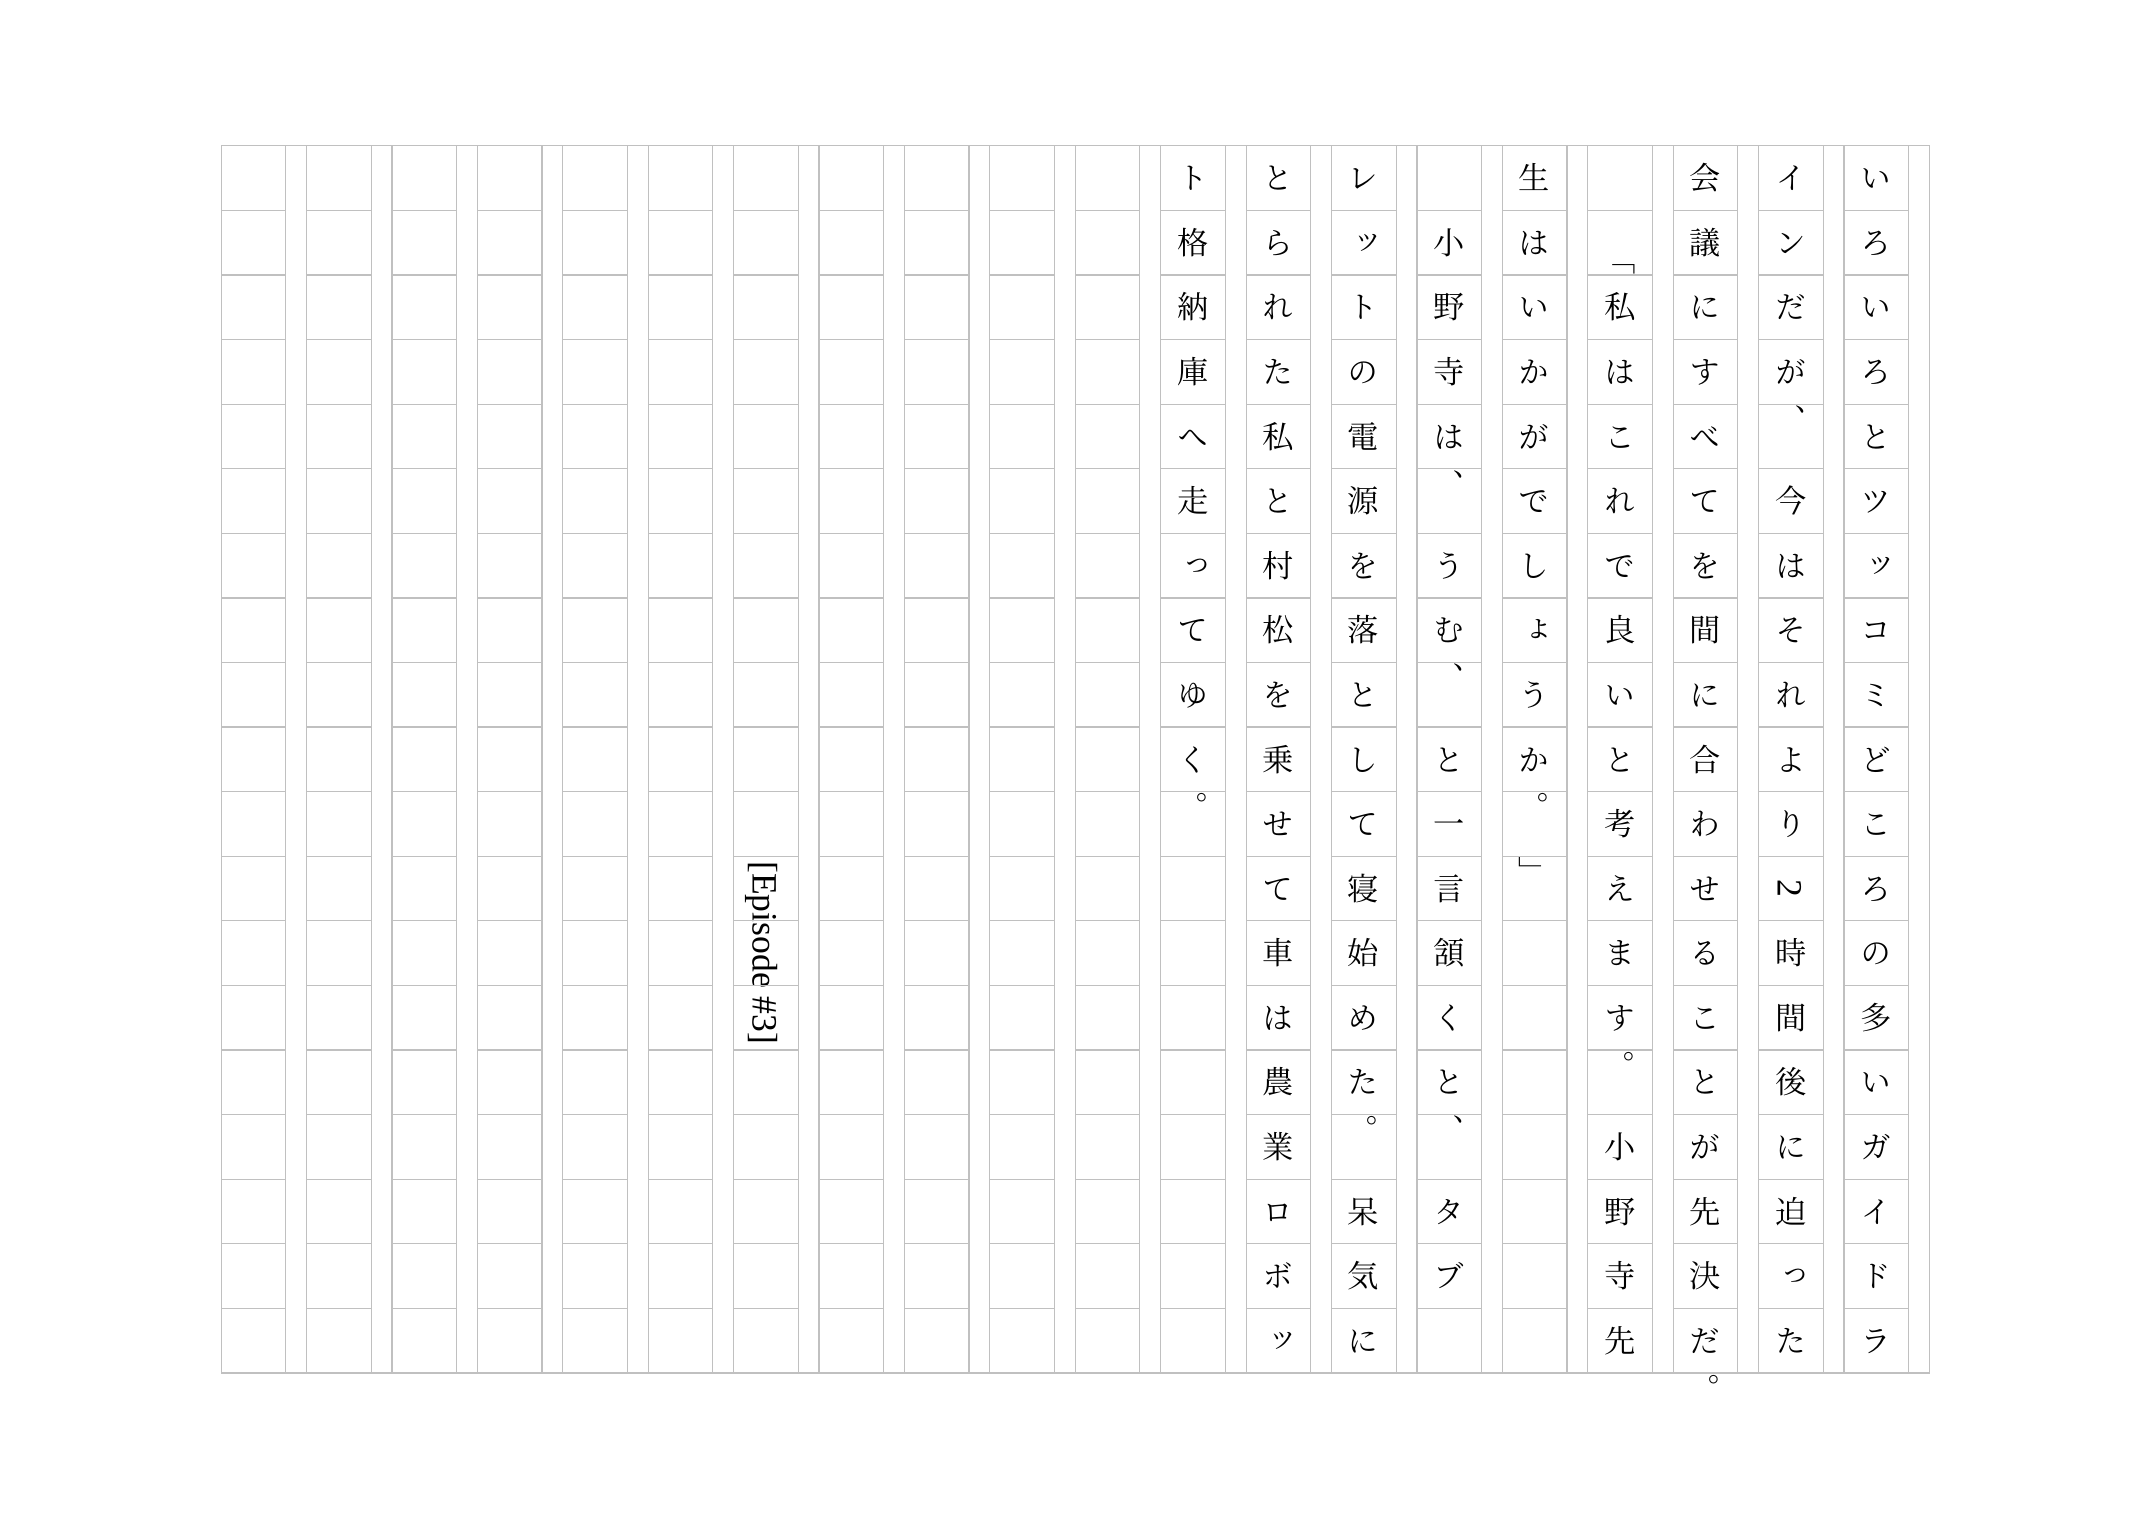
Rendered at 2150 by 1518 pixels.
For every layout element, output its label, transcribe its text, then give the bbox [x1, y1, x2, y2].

text 小野寺は、うむ、と一言頷くと、タブレットの電源を落として寝始めた。呆気にとられた私と村松を乗せて車は農業ロボット格納庫へ走ってゆく。 [1247, 663, 1310, 726]
text 小野寺は、うむ、と一言頷くと、タブレットの電源を落として寝始めた。呆気にとられた私と村松を乗せて車は農業ロボット格納庫へ走ってゆく。 [1418, 986, 1481, 1049]
text 小野寺は、うむ、と一言頷くと、タブレットの電源を落として寝始めた。呆気にとられた私と村松を乗せて車は農業ロボット格納庫へ走ってゆく。 [1161, 1244, 1225, 1308]
text 「私はこれで良いと考えます。小野寺先生はいかがでしょうか。」 [1588, 211, 1652, 274]
text 小野寺は、うむ、と一言頷くと、タブレットの電源を落として寝始めた。呆気にとられた私と村松を乗せて車は農業ロボット格納庫へ走ってゆく。 [1161, 1115, 1225, 1179]
text いろいろとツッコミどころの多いガイドラインだが、今はそれより2時間後に迫った会議にすべてを間に合わせることが先決だ。 [1759, 728, 1823, 791]
text 「私はこれで良いと考えます。小野寺先生はいかがでしょうか。」 [1588, 663, 1652, 726]
text 「私はこれで良いと考えます。小野寺先生はいかがでしょうか。」 [1503, 663, 1566, 726]
text [Episode #3] [799, 146, 818, 1372]
text [Episode #3] [734, 340, 798, 404]
text いろいろとツッコミどころの多いガイドラインだが、今はそれより2時間後に迫った会議にすべてを間に合わせることが先決だ。 [1759, 599, 1823, 662]
text 「私はこれで良いと考えます。小野寺先生はいかがでしょうか。」 [1588, 534, 1652, 597]
text [Episode #3] [734, 857, 798, 920]
text いろいろとツッコミどころの多いガイドラインだが、今はそれより2時間後に迫った会議にすべてを間に合わせることが先決だ。 [1674, 340, 1737, 404]
text 小野寺は、うむ、と一言頷くと、タブレットの電源を落として寝始めた。呆気にとられた私と村松を乗せて車は農業ロボット格納庫へ走ってゆく。 [1418, 1051, 1481, 1114]
text いろいろとツッコミどころの多いガイドラインだが、今はそれより2時間後に迫った会議にすべてを間に合わせることが先決だ。 [1845, 1309, 1908, 1372]
text 「私はこれで良いと考えます。小野寺先生はいかがでしょうか。」 [1588, 792, 1652, 856]
text いろいろとツッコミどころの多いガイドラインだが、今はそれより2時間後に迫った会議にすべてを間に合わせることが先決だ。 [1824, 146, 1843, 1372]
text 「私はこれで良いと考えます。小野寺先生はいかがでしょうか。」 [1503, 728, 1566, 791]
text 小野寺は、うむ、と一言頷くと、タブレットの電源を落として寝始めた。呆気にとられた私と村松を乗せて車は農業ロボット格納庫へ走ってゆく。 [1418, 1244, 1481, 1308]
text 「私はこれで良いと考えます。小野寺先生はいかがでしょうか。」 [1503, 340, 1566, 404]
text [Episode #3] [734, 405, 798, 468]
text 「私はこれで良いと考えます。小野寺先生はいかがでしょうか。」 [1588, 146, 1652, 210]
text 小野寺は、うむ、と一言頷くと、タブレットの電源を落として寝始めた。呆気にとられた私と村松を乗せて車は農業ロボット格納庫へ走ってゆく。 [1161, 1180, 1225, 1243]
text [Episode #3] [734, 792, 798, 856]
text いろいろとツッコミどころの多いガイドラインだが、今はそれより2時間後に迫った会議にすべてを間に合わせることが先決だ。 [1674, 1244, 1737, 1308]
text 小野寺は、うむ、と一言頷くと、タブレットの電源を落として寝始めた。呆気にとられた私と村松を乗せて車は農業ロボット格納庫へ走ってゆく。 [1226, 146, 1246, 1372]
text 小野寺は、うむ、と一言頷くと、タブレットの電源を落として寝始めた。呆気にとられた私と村松を乗せて車は農業ロボット格納庫へ走ってゆく。 [1332, 1051, 1396, 1114]
text いろいろとツッコミどころの多いガイドラインだが、今はそれより2時間後に迫った会議にすべてを間に合わせることが先決だ。 [1845, 792, 1908, 856]
text 「私はこれで良いと考えます。小野寺先生はいかがでしょうか。」 [1503, 1244, 1566, 1308]
text いろいろとツッコミどころの多いガイドラインだが、今はそれより2時間後に迫った会議にすべてを間に合わせることが先決だ。 [1674, 728, 1737, 791]
text いろいろとツッコミどころの多いガイドラインだが、今はそれより2時間後に迫った会議にすべてを間に合わせることが先決だ。 [1845, 1244, 1908, 1308]
text 小野寺は、うむ、と一言頷くと、タブレットの電源を落として寝始めた。呆気にとられた私と村松を乗せて車は農業ロボット格納庫へ走ってゆく。 [1418, 276, 1481, 339]
text 小野寺は、うむ、と一言頷くと、タブレットの電源を落として寝始めた。呆気にとられた私と村松を乗せて車は農業ロボット格納庫へ走ってゆく。 [1332, 1244, 1396, 1308]
text 「私はこれで良いと考えます。小野寺先生はいかがでしょうか。」 [1588, 1180, 1652, 1243]
text 小野寺は、うむ、と一言頷くと、タブレットの電源を落として寝始めた。呆気にとられた私と村松を乗せて車は農業ロボット格納庫へ走ってゆく。 [1247, 1115, 1310, 1179]
text 小野寺は、うむ、と一言頷くと、タブレットの電源を落として寝始めた。呆気にとられた私と村松を乗せて車は農業ロボット格納庫へ走ってゆく。 [1418, 599, 1481, 662]
text 「私はこれで良いと考えます。小野寺先生はいかがでしょうか。」 [1503, 469, 1566, 533]
text 小野寺は、うむ、と一言頷くと、タブレットの電源を落として寝始めた。呆気にとられた私と村松を乗せて車は農業ロボット格納庫へ走ってゆく。 [1332, 1115, 1396, 1179]
text いろいろとツッコミどころの多いガイドラインだが、今はそれより2時間後に迫った会議にすべてを間に合わせることが先決だ。 [1674, 1180, 1737, 1243]
text [Episode #3] [734, 146, 798, 210]
text 小野寺は、うむ、と一言頷くと、タブレットの電源を落として寝始めた。呆気にとられた私と村松を乗せて車は農業ロボット格納庫へ走ってゆく。 [1247, 1180, 1310, 1243]
text 小野寺は、うむ、と一言頷くと、タブレットの電源を落として寝始めた。呆気にとられた私と村松を乗せて車は農業ロボット格納庫へ走ってゆく。 [1332, 1180, 1396, 1243]
text 「私はこれで良いと考えます。小野寺先生はいかがでしょうか。」 [1588, 1115, 1652, 1179]
text 「私はこれで良いと考えます。小野寺先生はいかがでしょうか。」 [1503, 534, 1566, 597]
text いろいろとツッコミどころの多いガイドラインだが、今はそれより2時間後に迫った会議にすべてを間に合わせることが先決だ。 [1909, 146, 1929, 1372]
text 「私はこれで良いと考えます。小野寺先生はいかがでしょうか。」 [1503, 405, 1566, 468]
text 小野寺は、うむ、と一言頷くと、タブレットの電源を落として寝始めた。呆気にとられた私と村松を乗せて車は農業ロボット格納庫へ走ってゆく。 [1332, 1309, 1396, 1372]
text [Episode #3] [734, 211, 798, 274]
text 小野寺は、うむ、と一言頷くと、タブレットの電源を落として寝始めた。呆気にとられた私と村松を乗せて車は農業ロボット格納庫へ走ってゆく。 [1332, 921, 1396, 985]
text 「私はこれで良いと考えます。小野寺先生はいかがでしょうか。」 [1503, 986, 1566, 1049]
text いろいろとツッコミどころの多いガイドラインだが、今はそれより2時間後に迫った会議にすべてを間に合わせることが先決だ。 [1845, 1115, 1908, 1179]
text いろいろとツッコミどころの多いガイドラインだが、今はそれより2時間後に迫った会議にすべてを間に合わせることが先決だ。 [1759, 1051, 1823, 1114]
text いろいろとツッコミどころの多いガイドラインだが、今はそれより2時間後に迫った会議にすべてを間に合わせることが先決だ。 [1674, 276, 1737, 339]
text 小野寺は、うむ、と一言頷くと、タブレットの電源を落として寝始めた。呆気にとられた私と村松を乗せて車は農業ロボット格納庫へ走ってゆく。 [1247, 276, 1310, 339]
text 小野寺は、うむ、と一言頷くと、タブレットの電源を落として寝始めた。呆気にとられた私と村松を乗せて車は農業ロボット格納庫へ走ってゆく。 [1418, 1309, 1481, 1372]
text いろいろとツッコミどころの多いガイドラインだが、今はそれより2時間後に迫った会議にすべてを間に合わせることが先決だ。 [1845, 276, 1908, 339]
text 小野寺は、うむ、と一言頷くと、タブレットの電源を落として寝始めた。呆気にとられた私と村松を乗せて車は農業ロボット格納庫へ走ってゆく。 [1247, 534, 1310, 597]
text 小野寺は、うむ、と一言頷くと、タブレットの電源を落として寝始めた。呆気にとられた私と村松を乗せて車は農業ロボット格納庫へ走ってゆく。 [1332, 728, 1396, 791]
text いろいろとツッコミどころの多いガイドラインだが、今はそれより2時間後に迫った会議にすべてを間に合わせることが先決だ。 [1674, 663, 1737, 726]
text 小野寺は、うむ、と一言頷くと、タブレットの電源を落として寝始めた。呆気にとられた私と村松を乗せて車は農業ロボット格納庫へ走ってゆく。 [1332, 792, 1396, 856]
text 小野寺は、うむ、と一言頷くと、タブレットの電源を落として寝始めた。呆気にとられた私と村松を乗せて車は農業ロボット格納庫へ走ってゆく。 [1161, 599, 1225, 662]
text いろいろとツッコミどころの多いガイドラインだが、今はそれより2時間後に迫った会議にすべてを間に合わせることが先決だ。 [1845, 1051, 1908, 1114]
text いろいろとツッコミどころの多いガイドラインだが、今はそれより2時間後に迫った会議にすべてを間に合わせることが先決だ。 [1674, 792, 1737, 856]
text いろいろとツッコミどころの多いガイドラインだが、今はそれより2時間後に迫った会議にすべてを間に合わせることが先決だ。 [1759, 1309, 1823, 1372]
text 「私はこれで良いと考えます。小野寺先生はいかがでしょうか。」 [1503, 1115, 1566, 1179]
text 小野寺は、うむ、と一言頷くと、タブレットの電源を落として寝始めた。呆気にとられた私と村松を乗せて車は農業ロボット格納庫へ走ってゆく。 [1161, 728, 1225, 791]
text 「私はこれで良いと考えます。小野寺先生はいかがでしょうか。」 [1588, 728, 1652, 791]
text いろいろとツッコミどころの多いガイドラインだが、今はそれより2時間後に迫った会議にすべてを間に合わせることが先決だ。 [1759, 146, 1823, 210]
text いろいろとツッコミどころの多いガイドラインだが、今はそれより2時間後に迫った会議にすべてを間に合わせることが先決だ。 [1845, 921, 1908, 985]
text いろいろとツッコミどころの多いガイドラインだが、今はそれより2時間後に迫った会議にすべてを間に合わせることが先決だ。 [1845, 405, 1908, 468]
text 小野寺は、うむ、と一言頷くと、タブレットの電源を落として寝始めた。呆気にとられた私と村松を乗せて車は農業ロボット格納庫へ走ってゆく。 [1161, 663, 1225, 726]
text 小野寺は、うむ、と一言頷くと、タブレットの電源を落として寝始めた。呆気にとられた私と村松を乗せて車は農業ロボット格納庫へ走ってゆく。 [1418, 146, 1481, 210]
text 小野寺は、うむ、と一言頷くと、タブレットの電源を落として寝始めた。呆気にとられた私と村松を乗せて車は農業ロボット格納庫へ走ってゆく。 [1332, 405, 1396, 468]
text 小野寺は、うむ、と一言頷くと、タブレットの電源を落として寝始めた。呆気にとられた私と村松を乗せて車は農業ロボット格納庫へ走ってゆく。 [1332, 340, 1396, 404]
text いろいろとツッコミどころの多いガイドラインだが、今はそれより2時間後に迫った会議にすべてを間に合わせることが先決だ。 [1759, 1244, 1823, 1308]
text 小野寺は、うむ、と一言頷くと、タブレットの電源を落として寝始めた。呆気にとられた私と村松を乗せて車は農業ロボット格納庫へ走ってゆく。 [1418, 211, 1481, 274]
text [Episode #3] [734, 1115, 798, 1179]
text 小野寺は、うむ、と一言頷くと、タブレットの電源を落として寝始めた。呆気にとられた私と村松を乗せて車は農業ロボット格納庫へ走ってゆく。 [1161, 469, 1225, 533]
text いろいろとツッコミどころの多いガイドラインだが、今はそれより2時間後に迫った会議にすべてを間に合わせることが先決だ。 [1759, 276, 1823, 339]
text いろいろとツッコミどころの多いガイドラインだが、今はそれより2時間後に迫った会議にすべてを間に合わせることが先決だ。 [1674, 211, 1737, 274]
text [Episode #3] [734, 728, 798, 791]
text 小野寺は、うむ、と一言頷くと、タブレットの電源を落として寝始めた。呆気にとられた私と村松を乗せて車は農業ロボット格納庫へ走ってゆく。 [1482, 146, 1502, 1372]
text いろいろとツッコミどころの多いガイドラインだが、今はそれより2時間後に迫った会議にすべてを間に合わせることが先決だ。 [1674, 986, 1737, 1049]
text [Episode #3] [734, 469, 798, 533]
text 小野寺は、うむ、と一言頷くと、タブレットの電源を落として寝始めた。呆気にとられた私と村松を乗せて車は農業ロボット格納庫へ走ってゆく。 [1332, 986, 1396, 1049]
text 小野寺は、うむ、と一言頷くと、タブレットの電源を落として寝始めた。呆気にとられた私と村松を乗せて車は農業ロボット格納庫へ走ってゆく。 [1418, 534, 1481, 597]
text 小野寺は、うむ、と一言頷くと、タブレットの電源を落として寝始めた。呆気にとられた私と村松を乗せて車は農業ロボット格納庫へ走ってゆく。 [1332, 857, 1396, 920]
text 小野寺は、うむ、と一言頷くと、タブレットの電源を落として寝始めた。呆気にとられた私と村松を乗せて車は農業ロボット格納庫へ走ってゆく。 [1418, 1115, 1481, 1179]
text 小野寺は、うむ、と一言頷くと、タブレットの電源を落として寝始めた。呆気にとられた私と村松を乗せて車は農業ロボット格納庫へ走ってゆく。 [1247, 792, 1310, 856]
text いろいろとツッコミどころの多いガイドラインだが、今はそれより2時間後に迫った会議にすべてを間に合わせることが先決だ。 [1845, 534, 1908, 597]
text [Episode #3] [734, 599, 798, 662]
text [Episode #3] [734, 663, 798, 726]
text 小野寺は、うむ、と一言頷くと、タブレットの電源を落として寝始めた。呆気にとられた私と村松を乗せて車は農業ロボット格納庫へ走ってゆく。 [1161, 534, 1225, 597]
text [Episode #3] [734, 1051, 798, 1114]
text 「私はこれで良いと考えます。小野寺先生はいかがでしょうか。」 [1568, 146, 1587, 1372]
text 小野寺は、うむ、と一言頷くと、タブレットの電源を落として寝始めた。呆気にとられた私と村松を乗せて車は農業ロボット格納庫へ走ってゆく。 [1332, 146, 1396, 210]
text 小野寺は、うむ、と一言頷くと、タブレットの電源を落として寝始めた。呆気にとられた私と村松を乗せて車は農業ロボット格納庫へ走ってゆく。 [1418, 728, 1481, 791]
text いろいろとツッコミどころの多いガイドラインだが、今はそれより2時間後に迫った会議にすべてを間に合わせることが先決だ。 [1759, 340, 1823, 404]
text いろいろとツッコミどころの多いガイドラインだが、今はそれより2時間後に迫った会議にすべてを間に合わせることが先決だ。 [1759, 1180, 1823, 1243]
text 小野寺は、うむ、と一言頷くと、タブレットの電源を落として寝始めた。呆気にとられた私と村松を乗せて車は農業ロボット格納庫へ走ってゆく。 [1161, 1309, 1225, 1372]
text 「私はこれで良いと考えます。小野寺先生はいかがでしょうか。」 [1503, 1051, 1566, 1114]
text 「私はこれで良いと考えます。小野寺先生はいかがでしょうか。」 [1588, 986, 1652, 1049]
text 「私はこれで良いと考えます。小野寺先生はいかがでしょうか。」 [1503, 1309, 1566, 1372]
text 小野寺は、うむ、と一言頷くと、タブレットの電源を落として寝始めた。呆気にとられた私と村松を乗せて車は農業ロボット格納庫へ走ってゆく。 [1332, 276, 1396, 339]
text 「私はこれで良いと考えます。小野寺先生はいかがでしょうか。」 [1588, 1244, 1652, 1308]
text 「私はこれで良いと考えます。小野寺先生はいかがでしょうか。」 [1503, 921, 1566, 985]
text いろいろとツッコミどころの多いガイドラインだが、今はそれより2時間後に迫った会議にすべてを間に合わせることが先決だ。 [1845, 146, 1908, 210]
text 小野寺は、うむ、と一言頷くと、タブレットの電源を落として寝始めた。呆気にとられた私と村松を乗せて車は農業ロボット格納庫へ走ってゆく。 [1161, 857, 1225, 920]
text 小野寺は、うむ、と一言頷くと、タブレットの電源を落として寝始めた。呆気にとられた私と村松を乗せて車は農業ロボット格納庫へ走ってゆく。 [1332, 599, 1396, 662]
text 小野寺は、うむ、と一言頷くと、タブレットの電源を落として寝始めた。呆気にとられた私と村松を乗せて車は農業ロボット格納庫へ走ってゆく。 [1418, 1180, 1481, 1243]
text [Episode #3] [734, 1244, 798, 1308]
text いろいろとツッコミどころの多いガイドラインだが、今はそれより2時間後に迫った会議にすべてを間に合わせることが先決だ。 [1674, 921, 1737, 985]
text 小野寺は、うむ、と一言頷くと、タブレットの電源を落として寝始めた。呆気にとられた私と村松を乗せて車は農業ロボット格納庫へ走ってゆく。 [1247, 340, 1310, 404]
text いろいろとツッコミどころの多いガイドラインだが、今はそれより2時間後に迫った会議にすべてを間に合わせることが先決だ。 [1845, 663, 1908, 726]
text [Episode #3] [734, 534, 798, 597]
text [Episode #3] [734, 921, 798, 985]
text いろいろとツッコミどころの多いガイドラインだが、今はそれより2時間後に迫った会議にすべてを間に合わせることが先決だ。 [1759, 469, 1823, 533]
text 「私はこれで良いと考えます。小野寺先生はいかがでしょうか。」 [1588, 599, 1652, 662]
text [Episode #3] [734, 1180, 798, 1243]
text 小野寺は、うむ、と一言頷くと、タブレットの電源を落として寝始めた。呆気にとられた私と村松を乗せて車は農業ロボット格納庫へ走ってゆく。 [1247, 1051, 1310, 1114]
text 小野寺は、うむ、と一言頷くと、タブレットの電源を落として寝始めた。呆気にとられた私と村松を乗せて車は農業ロボット格納庫へ走ってゆく。 [1161, 986, 1225, 1049]
text 「私はこれで良いと考えます。小野寺先生はいかがでしょうか。」 [1503, 792, 1566, 856]
text 小野寺は、うむ、と一言頷くと、タブレットの電源を落として寝始めた。呆気にとられた私と村松を乗せて車は農業ロボット格納庫へ走ってゆく。 [1247, 921, 1310, 985]
text いろいろとツッコミどころの多いガイドラインだが、今はそれより2時間後に迫った会議にすべてを間に合わせることが先決だ。 [1845, 1180, 1908, 1243]
text 小野寺は、うむ、と一言頷くと、タブレットの電源を落として寝始めた。呆気にとられた私と村松を乗せて車は農業ロボット格納庫へ走ってゆく。 [1418, 857, 1481, 920]
text 小野寺は、うむ、と一言頷くと、タブレットの電源を落として寝始めた。呆気にとられた私と村松を乗せて車は農業ロボット格納庫へ走ってゆく。 [1247, 211, 1310, 274]
text 小野寺は、うむ、と一言頷くと、タブレットの電源を落として寝始めた。呆気にとられた私と村松を乗せて車は農業ロボット格納庫へ走ってゆく。 [1247, 146, 1310, 210]
text いろいろとツッコミどころの多いガイドラインだが、今はそれより2時間後に迫った会議にすべてを間に合わせることが先決だ。 [1674, 405, 1737, 468]
text いろいろとツッコミどころの多いガイドラインだが、今はそれより2時間後に迫った会議にすべてを間に合わせることが先決だ。 [1738, 146, 1758, 1372]
text 小野寺は、うむ、と一言頷くと、タブレットの電源を落として寝始めた。呆気にとられた私と村松を乗せて車は農業ロボット格納庫へ走ってゆく。 [1247, 728, 1310, 791]
text 「私はこれで良いと考えます。小野寺先生はいかがでしょうか。」 [1588, 405, 1652, 468]
text いろいろとツッコミどころの多いガイドラインだが、今はそれより2時間後に迫った会議にすべてを間に合わせることが先決だ。 [1674, 1309, 1737, 1372]
text 「私はこれで良いと考えます。小野寺先生はいかがでしょうか。」 [1503, 146, 1566, 210]
text いろいろとツッコミどころの多いガイドラインだが、今はそれより2時間後に迫った会議にすべてを間に合わせることが先決だ。 [1674, 1115, 1737, 1179]
text 「私はこれで良いと考えます。小野寺先生はいかがでしょうか。」 [1588, 1309, 1652, 1372]
text 小野寺は、うむ、と一言頷くと、タブレットの電源を落として寝始めた。呆気にとられた私と村松を乗せて車は農業ロボット格納庫へ走ってゆく。 [1332, 211, 1396, 274]
text いろいろとツッコミどころの多いガイドラインだが、今はそれより2時間後に迫った会議にすべてを間に合わせることが先決だ。 [1759, 1115, 1823, 1179]
text 小野寺は、うむ、と一言頷くと、タブレットの電源を落として寝始めた。呆気にとられた私と村松を乗せて車は農業ロボット格納庫へ走ってゆく。 [1161, 340, 1225, 404]
text 小野寺は、うむ、と一言頷くと、タブレットの電源を落として寝始めた。呆気にとられた私と村松を乗せて車は農業ロボット格納庫へ走ってゆく。 [1311, 146, 1331, 1372]
text いろいろとツッコミどころの多いガイドラインだが、今はそれより2時間後に迫った会議にすべてを間に合わせることが先決だ。 [1674, 146, 1737, 210]
text いろいろとツッコミどころの多いガイドラインだが、今はそれより2時間後に迫った会議にすべてを間に合わせることが先決だ。 [1759, 792, 1823, 856]
text いろいろとツッコミどころの多いガイドラインだが、今はそれより2時間後に迫った会議にすべてを間に合わせることが先決だ。 [1759, 663, 1823, 726]
text [Episode #3] [734, 276, 798, 339]
text いろいろとツッコミどころの多いガイドラインだが、今はそれより2時間後に迫った会議にすべてを間に合わせることが先決だ。 [1759, 211, 1823, 274]
text 「私はこれで良いと考えます。小野寺先生はいかがでしょうか。」 [1503, 857, 1566, 920]
text 「私はこれで良いと考えます。小野寺先生はいかがでしょうか。」 [1653, 146, 1673, 1372]
text 小野寺は、うむ、と一言頷くと、タブレットの電源を落として寝始めた。呆気にとられた私と村松を乗せて車は農業ロボット格納庫へ走ってゆく。 [1418, 340, 1481, 404]
text 「私はこれで良いと考えます。小野寺先生はいかがでしょうか。」 [1503, 599, 1566, 662]
text いろいろとツッコミどころの多いガイドラインだが、今はそれより2時間後に迫った会議にすべてを間に合わせることが先決だ。 [1845, 469, 1908, 533]
text 小野寺は、うむ、と一言頷くと、タブレットの電源を落として寝始めた。呆気にとられた私と村松を乗せて車は農業ロボット格納庫へ走ってゆく。 [1247, 1309, 1310, 1372]
text 「私はこれで良いと考えます。小野寺先生はいかがでしょうか。」 [1588, 340, 1652, 404]
text いろいろとツッコミどころの多いガイドラインだが、今はそれより2時間後に迫った会議にすべてを間に合わせることが先決だ。 [1845, 599, 1908, 662]
text いろいろとツッコミどころの多いガイドラインだが、今はそれより2時間後に迫った会議にすべてを間に合わせることが先決だ。 [1759, 405, 1823, 468]
text 小野寺は、うむ、と一言頷くと、タブレットの電源を落として寝始めた。呆気にとられた私と村松を乗せて車は農業ロボット格納庫へ走ってゆく。 [1418, 792, 1481, 856]
text 小野寺は、うむ、と一言頷くと、タブレットの電源を落として寝始めた。呆気にとられた私と村松を乗せて車は農業ロボット格納庫へ走ってゆく。 [1161, 211, 1225, 274]
text 小野寺は、うむ、と一言頷くと、タブレットの電源を落として寝始めた。呆気にとられた私と村松を乗せて車は農業ロボット格納庫へ走ってゆく。 [1247, 1244, 1310, 1308]
text 小野寺は、うむ、と一言頷くと、タブレットの電源を落として寝始めた。呆気にとられた私と村松を乗せて車は農業ロボット格納庫へ走ってゆく。 [1161, 1051, 1225, 1114]
text 「私はこれで良いと考えます。小野寺先生はいかがでしょうか。」 [1503, 1180, 1566, 1243]
text いろいろとツッコミどころの多いガイドラインだが、今はそれより2時間後に迫った会議にすべてを間に合わせることが先決だ。 [1759, 857, 1823, 920]
text いろいろとツッコミどころの多いガイドラインだが、今はそれより2時間後に迫った会議にすべてを間に合わせることが先決だ。 [1759, 921, 1823, 985]
text 「私はこれで良いと考えます。小野寺先生はいかがでしょうか。」 [1588, 469, 1652, 533]
text 小野寺は、うむ、と一言頷くと、タブレットの電源を落として寝始めた。呆気にとられた私と村松を乗せて車は農業ロボット格納庫へ走ってゆく。 [1332, 469, 1396, 533]
text 小野寺は、うむ、と一言頷くと、タブレットの電源を落として寝始めた。呆気にとられた私と村松を乗せて車は農業ロボット格納庫へ走ってゆく。 [1332, 663, 1396, 726]
text いろいろとツッコミどころの多いガイドラインだが、今はそれより2時間後に迫った会議にすべてを間に合わせることが先決だ。 [1759, 986, 1823, 1049]
text 小野寺は、うむ、と一言頷くと、タブレットの電源を落として寝始めた。呆気にとられた私と村松を乗せて車は農業ロボット格納庫へ走ってゆく。 [1161, 405, 1225, 468]
text 「私はこれで良いと考えます。小野寺先生はいかがでしょうか。」 [1588, 1051, 1652, 1114]
text 小野寺は、うむ、と一言頷くと、タブレットの電源を落として寝始めた。呆気にとられた私と村松を乗せて車は農業ロボット格納庫へ走ってゆく。 [1161, 276, 1225, 339]
text いろいろとツッコミどころの多いガイドラインだが、今はそれより2時間後に迫った会議にすべてを間に合わせることが先決だ。 [1674, 469, 1737, 533]
text 小野寺は、うむ、と一言頷くと、タブレットの電源を落として寝始めた。呆気にとられた私と村松を乗せて車は農業ロボット格納庫へ走ってゆく。 [1161, 921, 1225, 985]
text 「私はこれで良いと考えます。小野寺先生はいかがでしょうか。」 [1588, 276, 1652, 339]
text 小野寺は、うむ、と一言頷くと、タブレットの電源を落として寝始めた。呆気にとられた私と村松を乗せて車は農業ロボット格納庫へ走ってゆく。 [1418, 405, 1481, 468]
text 小野寺は、うむ、と一言頷くと、タブレットの電源を落として寝始めた。呆気にとられた私と村松を乗せて車は農業ロボット格納庫へ走ってゆく。 [1418, 469, 1481, 533]
text いろいろとツッコミどころの多いガイドラインだが、今はそれより2時間後に迫った会議にすべてを間に合わせることが先決だ。 [1845, 340, 1908, 404]
text いろいろとツッコミどころの多いガイドラインだが、今はそれより2時間後に迫った会議にすべてを間に合わせることが先決だ。 [1759, 534, 1823, 597]
text いろいろとツッコミどころの多いガイドラインだが、今はそれより2時間後に迫った会議にすべてを間に合わせることが先決だ。 [1674, 1051, 1737, 1114]
text いろいろとツッコミどころの多いガイドラインだが、今はそれより2時間後に迫った会議にすべてを間に合わせることが先決だ。 [1674, 857, 1737, 920]
text いろいろとツッコミどころの多いガイドラインだが、今はそれより2時間後に迫った会議にすべてを間に合わせることが先決だ。 [1845, 986, 1908, 1049]
text 「私はこれで良いと考えます。小野寺先生はいかがでしょうか。」 [1503, 211, 1566, 274]
text 「私はこれで良いと考えます。小野寺先生はいかがでしょうか。」 [1588, 857, 1652, 920]
text 小野寺は、うむ、と一言頷くと、タブレットの電源を落として寝始めた。呆気にとられた私と村松を乗せて車は農業ロボット格納庫へ走ってゆく。 [1247, 857, 1310, 920]
text 小野寺は、うむ、と一言頷くと、タブレットの電源を落として寝始めた。呆気にとられた私と村松を乗せて車は農業ロボット格納庫へ走ってゆく。 [1161, 146, 1225, 210]
text いろいろとツッコミどころの多いガイドラインだが、今はそれより2時間後に迫った会議にすべてを間に合わせることが先決だ。 [1845, 728, 1908, 791]
text 「私はこれで良いと考えます。小野寺先生はいかがでしょうか。」 [1503, 276, 1566, 339]
text 小野寺は、うむ、と一言頷くと、タブレットの電源を落として寝始めた。呆気にとられた私と村松を乗せて車は農業ロボット格納庫へ走ってゆく。 [1418, 663, 1481, 726]
text いろいろとツッコミどころの多いガイドラインだが、今はそれより2時間後に迫った会議にすべてを間に合わせることが先決だ。 [1845, 211, 1908, 274]
text 小野寺は、うむ、と一言頷くと、タブレットの電源を落として寝始めた。呆気にとられた私と村松を乗せて車は農業ロボット格納庫へ走ってゆく。 [1247, 469, 1310, 533]
text 小野寺は、うむ、と一言頷くと、タブレットの電源を落として寝始めた。呆気にとられた私と村松を乗せて車は農業ロボット格納庫へ走ってゆく。 [1247, 986, 1310, 1049]
text 小野寺は、うむ、と一言頷くと、タブレットの電源を落として寝始めた。呆気にとられた私と村松を乗せて車は農業ロボット格納庫へ走ってゆく。 [1161, 792, 1225, 856]
text 小野寺は、うむ、と一言頷くと、タブレットの電源を落として寝始めた。呆気にとられた私と村松を乗せて車は農業ロボット格納庫へ走ってゆく。 [1332, 534, 1396, 597]
text [Episode #3] [734, 986, 798, 1049]
text いろいろとツッコミどころの多いガイドラインだが、今はそれより2時間後に迫った会議にすべてを間に合わせることが先決だ。 [1845, 857, 1908, 920]
text 小野寺は、うむ、と一言頷くと、タブレットの電源を落として寝始めた。呆気にとられた私と村松を乗せて車は農業ロボット格納庫へ走ってゆく。 [1247, 599, 1310, 662]
text 小野寺は、うむ、と一言頷くと、タブレットの電源を落として寝始めた。呆気にとられた私と村松を乗せて車は農業ロボット格納庫へ走ってゆく。 [1247, 405, 1310, 468]
text いろいろとツッコミどころの多いガイドラインだが、今はそれより2時間後に迫った会議にすべてを間に合わせることが先決だ。 [1674, 534, 1737, 597]
text 小野寺は、うむ、と一言頷くと、タブレットの電源を落として寝始めた。呆気にとられた私と村松を乗せて車は農業ロボット格納庫へ走ってゆく。 [1397, 146, 1416, 1372]
text 小野寺は、うむ、と一言頷くと、タブレットの電源を落として寝始めた。呆気にとられた私と村松を乗せて車は農業ロボット格納庫へ走ってゆく。 [1418, 921, 1481, 985]
text いろいろとツッコミどころの多いガイドラインだが、今はそれより2時間後に迫った会議にすべてを間に合わせることが先決だ。 [1674, 599, 1737, 662]
text 「私はこれで良いと考えます。小野寺先生はいかがでしょうか。」 [1588, 921, 1652, 985]
text [Episode #3] [734, 1309, 798, 1372]
